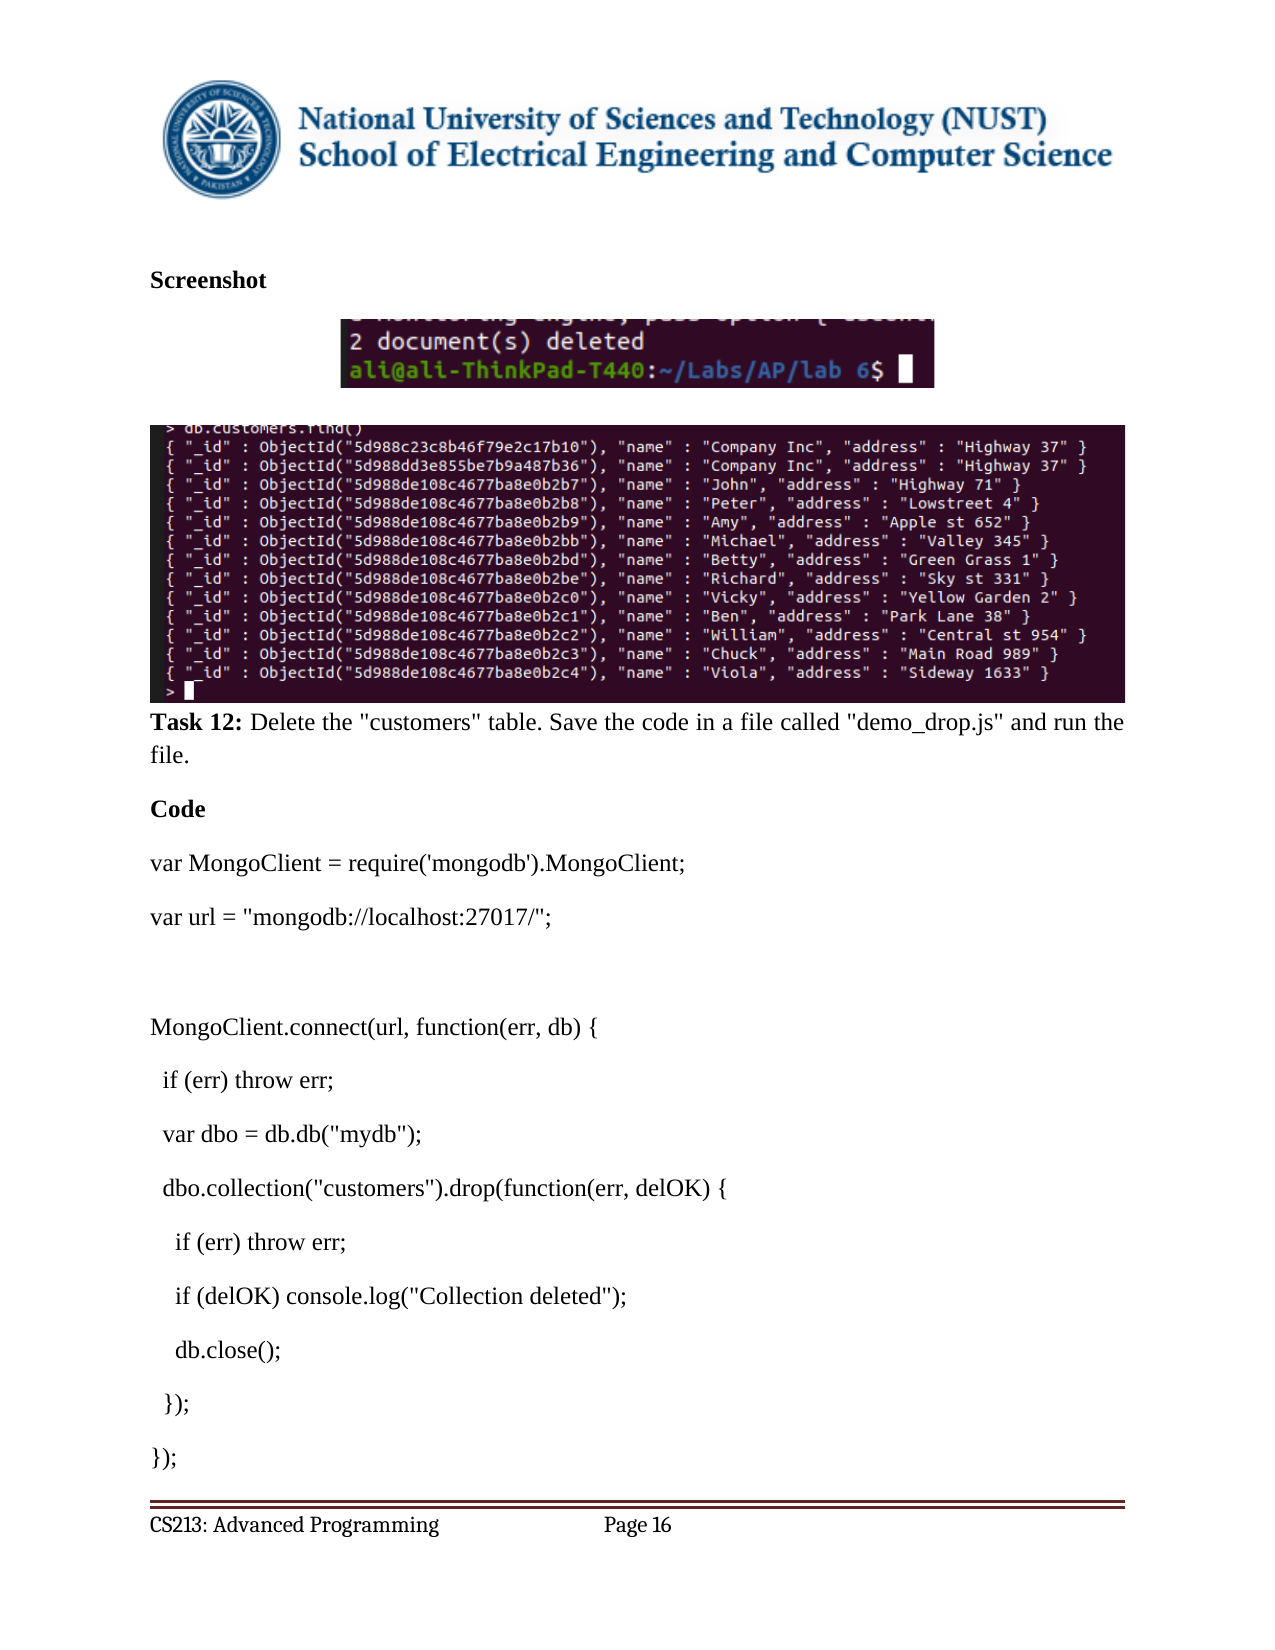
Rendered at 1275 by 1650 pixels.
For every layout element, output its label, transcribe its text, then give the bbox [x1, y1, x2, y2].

list Screenshot [150, 265, 1125, 294]
list MongoClient.connect(url, function(err, db) { [150, 1012, 1125, 1040]
list dbo.collection("customers").drop(function(err, delOK) { [150, 1173, 1125, 1202]
list var MongoClient = require('mongodb').MongoClient; [150, 848, 1125, 877]
list if (err) throw err; [150, 1227, 1125, 1256]
list db.close(); [150, 1335, 1125, 1363]
list }); [150, 1442, 1125, 1471]
list var dbo = db.db("mydb"); [150, 1119, 1125, 1148]
list Code [150, 794, 1125, 823]
list var url = "mongodb://localhost:27017/"; [150, 902, 1125, 931]
text Task 12: Delete the "customers" table. Save the code in a file called "demo_drop.js" and run the file. [150, 703, 1125, 769]
list }); [150, 1388, 1125, 1417]
list if (err) throw err; [150, 1065, 1125, 1094]
list if (delOK) console.log("Collection deleted"); [150, 1281, 1125, 1309]
